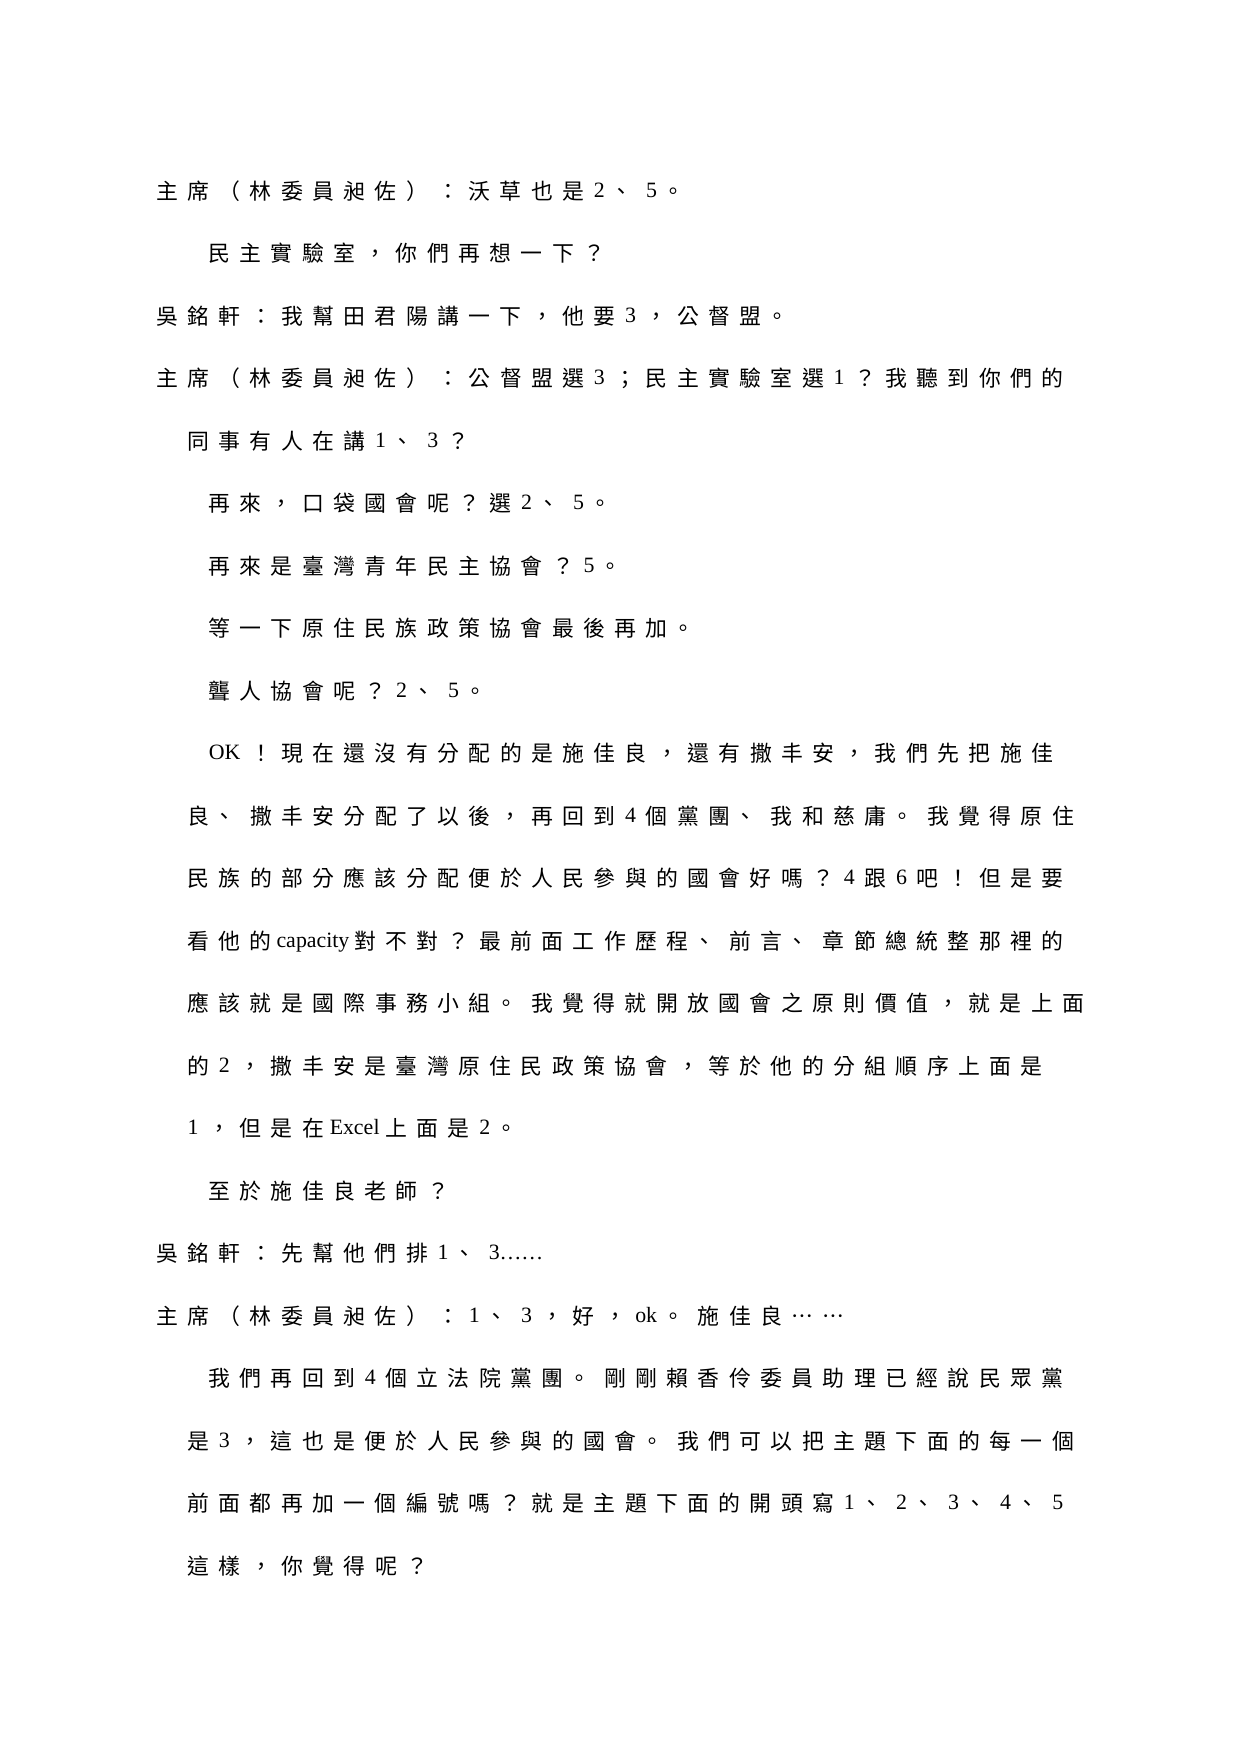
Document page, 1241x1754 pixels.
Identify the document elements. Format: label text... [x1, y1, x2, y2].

text OK！現在還沒有分配的是施佳良，還有撒丰安，我們先把施佳良、撒丰安分配了以後，再回到4個黨團、我和慈庸。我覺得原住民族的部分應該分配便於人民參與的國會好嗎？4跟6吧！但是要看他的capacity對不對？最前面工作歷程、前言、章節總統整那裡的應該就是國際事務小組。我覺得就開放國會之原則價值，就是上面的2，撒丰安是臺灣原住民政策協會，等於他的分組順序上面是1，但是在Excel上面是2。 [173, 721, 1089, 1158]
text 主席（林委員昶佐）：公督盟選3；民主實驗室選1？我聽到你們的同事有人在講1、3？ [151, 346, 1089, 471]
text 再來，口袋國會呢？選2、5。 [173, 471, 1089, 533]
text 我們再回到4個立法院黨團。剛剛賴香伶委員助理已經說民眾黨是3，這也是便於人民參與的國會。我們可以把主題下面的每一個前面都再加一個編號嗎？就是主題下面的開頭寫1、2、3、4、5這樣，你覺得呢？ [173, 1346, 1089, 1596]
text 吳銘軒：我幫田君陽講一下，他要3，公督盟。 [151, 283, 1089, 346]
text 吳銘軒：先幫他們排1、3…… [151, 1221, 1089, 1283]
text 主席（林委員昶佐）：1、3，好，ok。施佳良…… [151, 1283, 1089, 1346]
text 主席（林委員昶佐）：沃草也是2、5。 [151, 158, 1089, 221]
text 再來是臺灣青年民主協會？5。 [173, 533, 1089, 596]
text 聾人協會呢？2、5。 [173, 658, 1089, 721]
text 等一下原住民族政策協會最後再加。 [173, 596, 1089, 658]
text 至於施佳良老師？ [173, 1158, 1089, 1221]
text 民主實驗室，你們再想一下？ [173, 221, 1089, 283]
